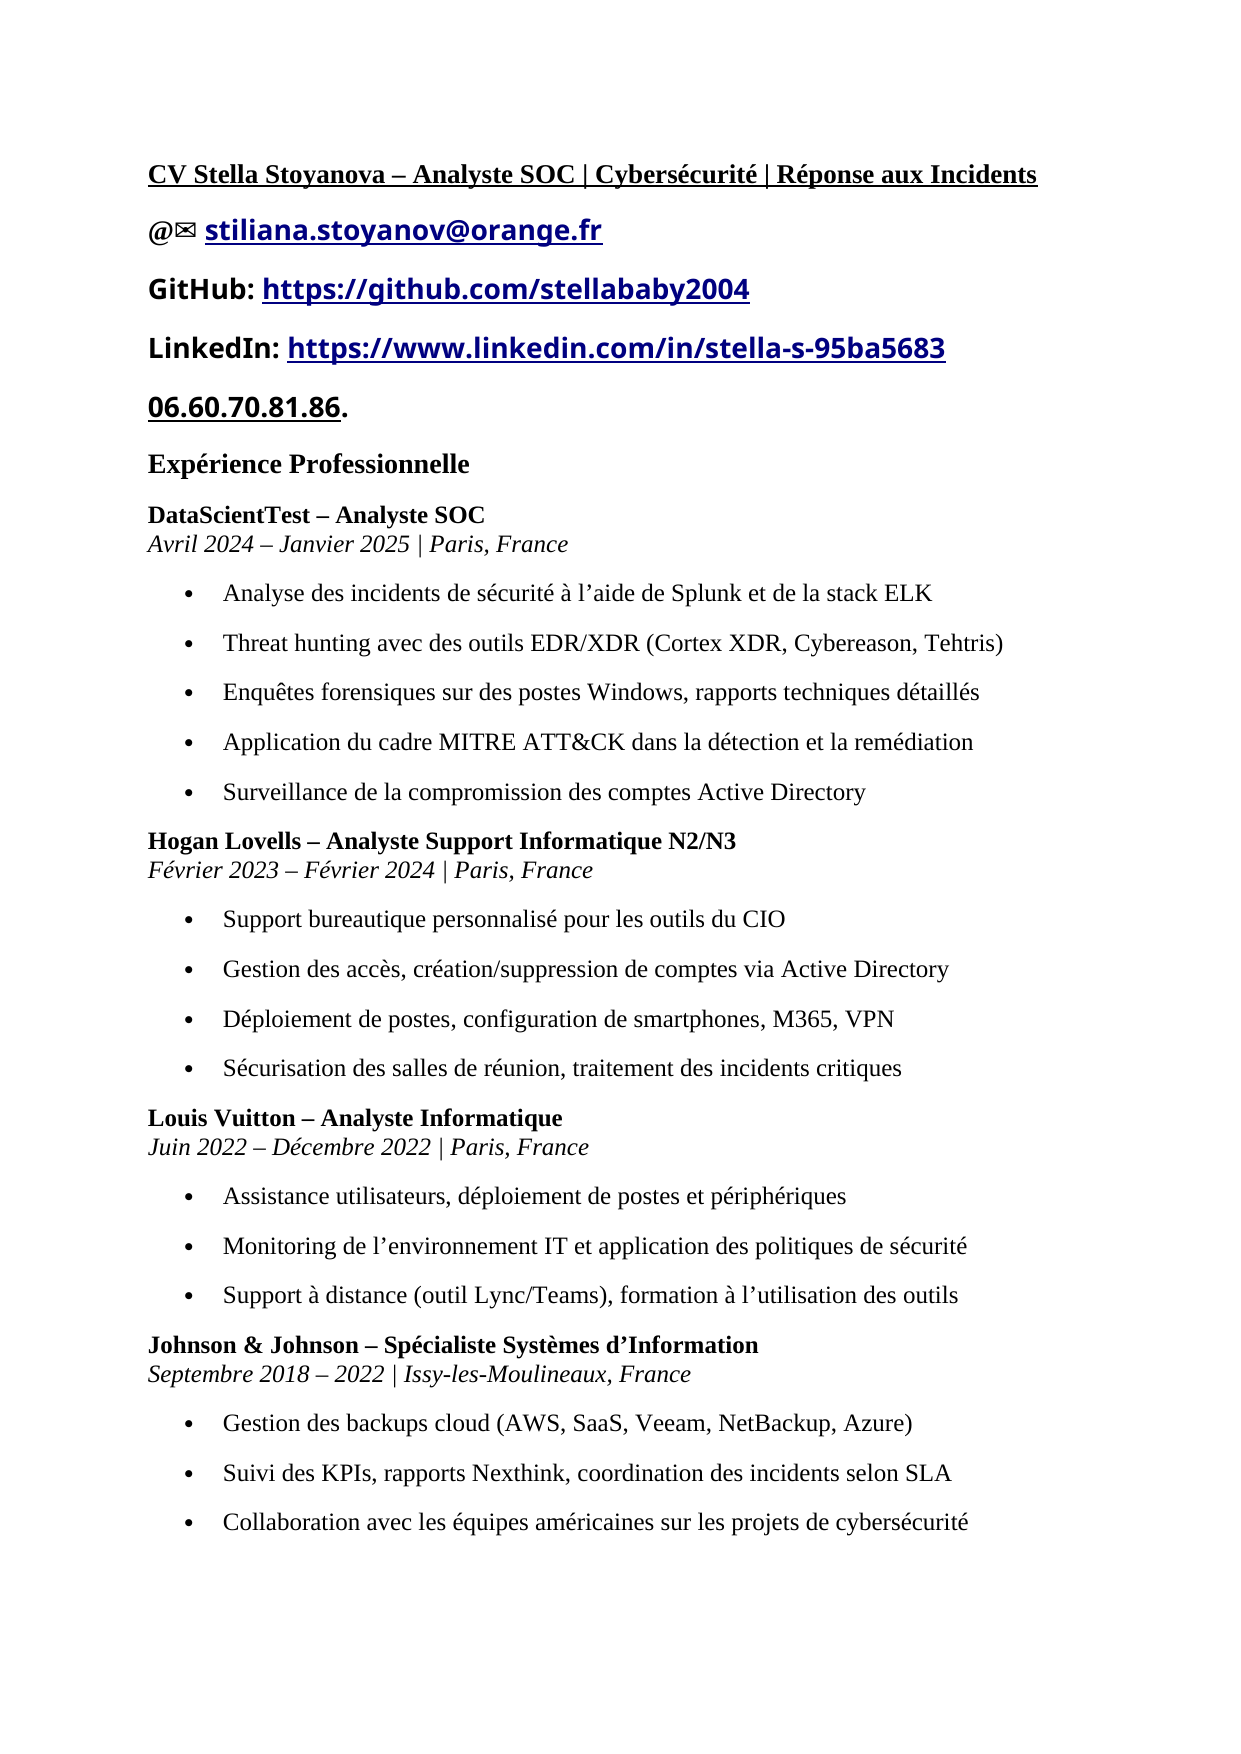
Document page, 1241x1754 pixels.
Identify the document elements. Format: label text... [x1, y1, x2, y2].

subtitle 06.60.70.81.86. [148, 387, 1093, 426]
list Gestion des accès, création/suppression de comptes via Active Directory [185, 954, 1093, 983]
list Support à distance (outil Lync/Teams), formation à l’utilisation des outils [185, 1280, 1093, 1309]
subtitle GitHub: https://github.com/stellababy2004 [148, 269, 1093, 307]
text Hogan Lovells – Analyste Support Informatique N2/N3 Février 2023 – Février 2024 | Paris, France [148, 826, 1093, 884]
text Louis Vuitton – Analyste Informatique Juin 2022 – Décembre 2022 | Paris, France [148, 1103, 1093, 1160]
list Monitoring de l’environnement IT et application des politiques de sécurité [185, 1231, 1093, 1259]
list Déploiement de postes, configuration de smartphones, M365, VPN [185, 1004, 1093, 1032]
list Sécurisation des salles de réunion, traitement des incidents critiques [185, 1053, 1093, 1082]
subtitle @✉ stiliana.stoyanov@orange.fr [148, 210, 1093, 248]
list Threat hunting avec des outils EDR/XDR (Cortex XDR, Cybereason, Tehtris) [185, 628, 1093, 657]
list Gestion des backups cloud (AWS, SaaS, Veeam, NetBackup, Azure) [185, 1408, 1093, 1437]
list Assistance utilisateurs, déploiement de postes et périphériques [185, 1181, 1093, 1210]
list Application du cadre MITRE ATT&CK dans la détection et la remédiation [185, 727, 1093, 756]
subtitle Expérience Professionnelle [148, 447, 1093, 479]
subtitle LinkedIn: https://www.linkedin.com/in/stella-s-95ba5683 [148, 328, 1093, 367]
list Collaboration avec les équipes américaines sur les projets de cybersécurité [185, 1507, 1093, 1536]
text DataScientTest – Analyste SOC Avril 2024 – Janvier 2025 | Paris, France [148, 500, 1093, 557]
list Enquêtes forensiques sur des postes Windows, rapports techniques détaillés [185, 677, 1093, 706]
list Suivi des KPIs, rapports Nexthink, coordination des incidents selon SLA [185, 1458, 1093, 1487]
subtitle CV Stella Stoyanova – Analyste SOC | Cybersécurité | Réponse aux Incidents [148, 158, 1093, 189]
list Support bureautique personnalisé pour les outils du CIO [185, 904, 1093, 933]
list Analyse des incidents de sécurité à l’aide de Splunk et de la stack ELK [185, 578, 1093, 607]
text Johnson & Johnson – Spécialiste Systèmes d’Information Septembre 2018 – 2022 | Issy-les-Moulineaux, France [148, 1330, 1093, 1387]
list Surveillance de la compromission des comptes Active Directory [185, 777, 1093, 805]
